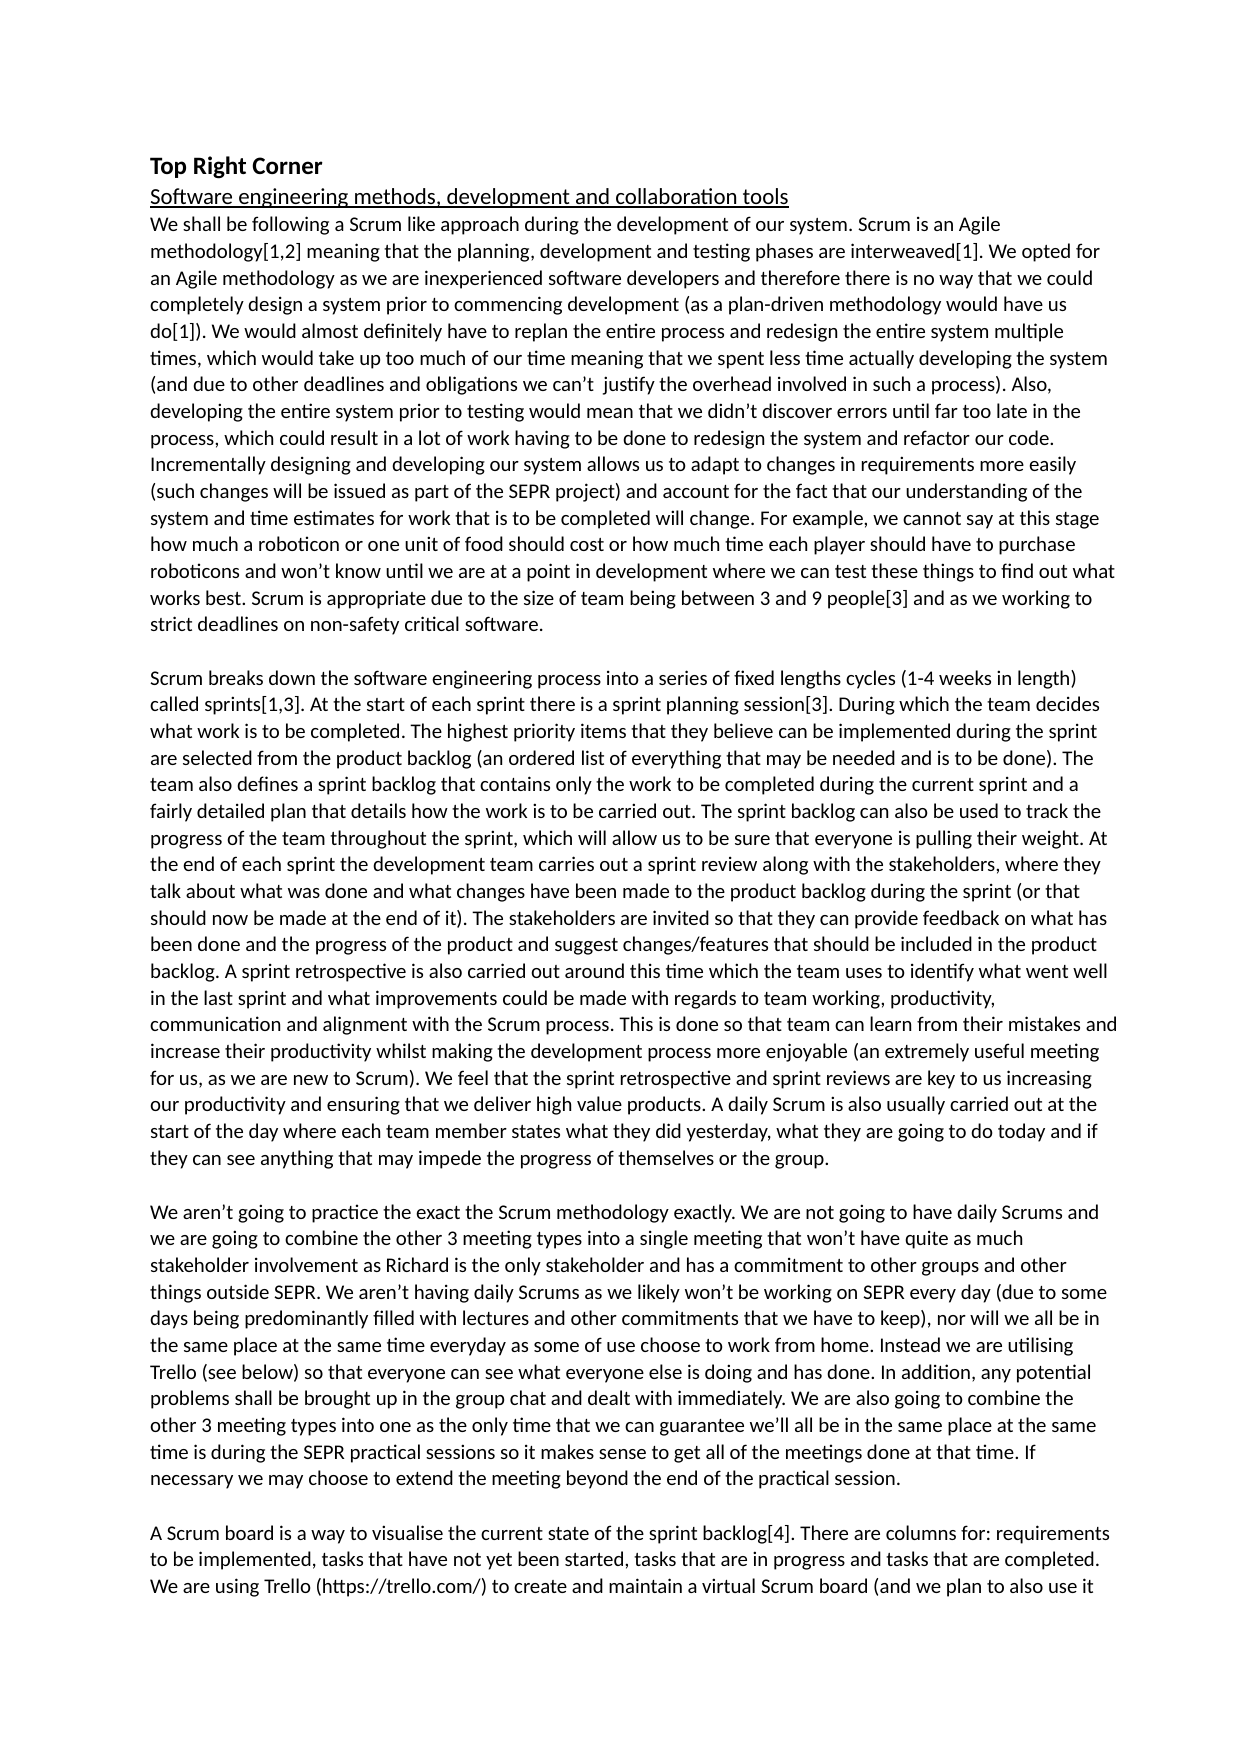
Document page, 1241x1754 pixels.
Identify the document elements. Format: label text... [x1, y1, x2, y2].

text A Scrum board is a way to visualise the current state of the sprint backlog[4]. There are columns for: requirements to be implemented, tasks that have not yet been started, tasks that are in progress and tasks that are completed. We are using Trello (https://trello.com/) to create and maintain a virtual Scrum board (and we plan to also use it [150, 1520, 1121, 1599]
text We aren’t going to practice the exact the Scrum methodology exactly. We are not going to have daily Scrums and we are going to combine the other 3 meeting types into a single meeting that won’t have quite as much stakeholder involvement as Richard is the only stakeholder and has a commitment to other groups and other things outside SEPR. We aren’t having daily Scrums as we likely won’t be working on SEPR every day (due to some days being predominantly filled with lectures and other commitments that we have to keep), nor will we all be in the same place at the same time everyday as some of use choose to work from home. Instead we are utilising Trello (see below) so that everyone can see what everyone else is doing and has done. In addition, any potential problems shall be brought up in the group chat and dealt with immediately. We are also going to combine the other 3 meeting types into one as the only time that we can guarantee we’ll all be in the same place at the same time is during the SEPR practical sessions so it makes sense to get all of the meetings done at that time. If necessary we may choose to extend the meeting beyond the end of the practical session. [150, 1199, 1121, 1491]
text Software engineering methods, development and collaboration tools [150, 182, 1121, 210]
text Scrum breaks down the software engineering process into a series of fixed lengths cycles (1-4 weeks in length) called sprints[1,3]. At the start of each sprint there is a sprint planning session[3]. During which the team decides what work is to be completed. The highest priority items that they believe can be implemented during the sprint are selected from the product backlog (an ordered list of everything that may be needed and is to be done). The team also defines a sprint backlog that contains only the work to be completed during the current sprint and a fairly detailed plan that details how the work is to be carried out. The sprint backlog can also be used to track the progress of the team throughout the sprint, which will allow us to be sure that everyone is pulling their weight. At the end of each sprint the development team carries out a sprint review along with the stakeholders, where they talk about what was done and what changes have been made to the product backlog during the sprint (or that should now be made at the end of it). The stakeholders are invited so that they can provide feedback on what has been done and the progress of the product and suggest changes/features that should be included in the product backlog. A sprint retrospective is also carried out around this time which the team uses to identify what went well in the last sprint and what improvements could be made with regards to team working, productivity, communication and alignment with the Scrum process. This is done so that team can learn from their mistakes and increase their productivity whilst making the development process more enjoyable (an extremely useful meeting for us, as we are new to Scrum). We feel that the sprint retrospective and sprint reviews are key to us increasing our productivity and ensuring that we deliver high value products. A daily Scrum is also usually carried out at the start of the day where each team member states what they did yesterday, what they are going to do today and if they can see anything that may impede the progress of themselves or the group. [150, 665, 1121, 1170]
text Top Right Corner [150, 150, 1121, 181]
text We shall be following a Scrum like approach during the development of our system. Scrum is an Agile methodology[1,2] meaning that the planning, development and testing phases are interweaved[1]. We opted for an Agile methodology as we are inexperienced software developers and therefore there is no way that we could completely design a system prior to commencing development (as a plan-driven methodology would have us do[1]). We would almost definitely have to replan the entire process and redesign the entire system multiple times, which would take up too much of our time meaning that we spent less time actually developing the system (and due to other deadlines and obligations we can’t justify the overhead involved in such a process). Also, developing the entire system prior to testing would mean that we didn’t discover errors until far too late in the process, which could result in a lot of work having to be done to redesign the system and refactor our code. Incrementally designing and developing our system allows us to adapt to changes in requirements more easily (such changes will be issued as part of the SEPR project) and account for the fact that our understanding of the system and time estimates for work that is to be completed will change. For example, we cannot say at this stage how much a roboticon or one unit of food should cost or how much time each player should have to purchase roboticons and won’t know until we are at a point in development where we can test these things to find out what works best. Scrum is appropriate due to the size of team being between 3 and 9 people[3] and as we working to strict deadlines on non-safety critical software. [150, 211, 1121, 637]
